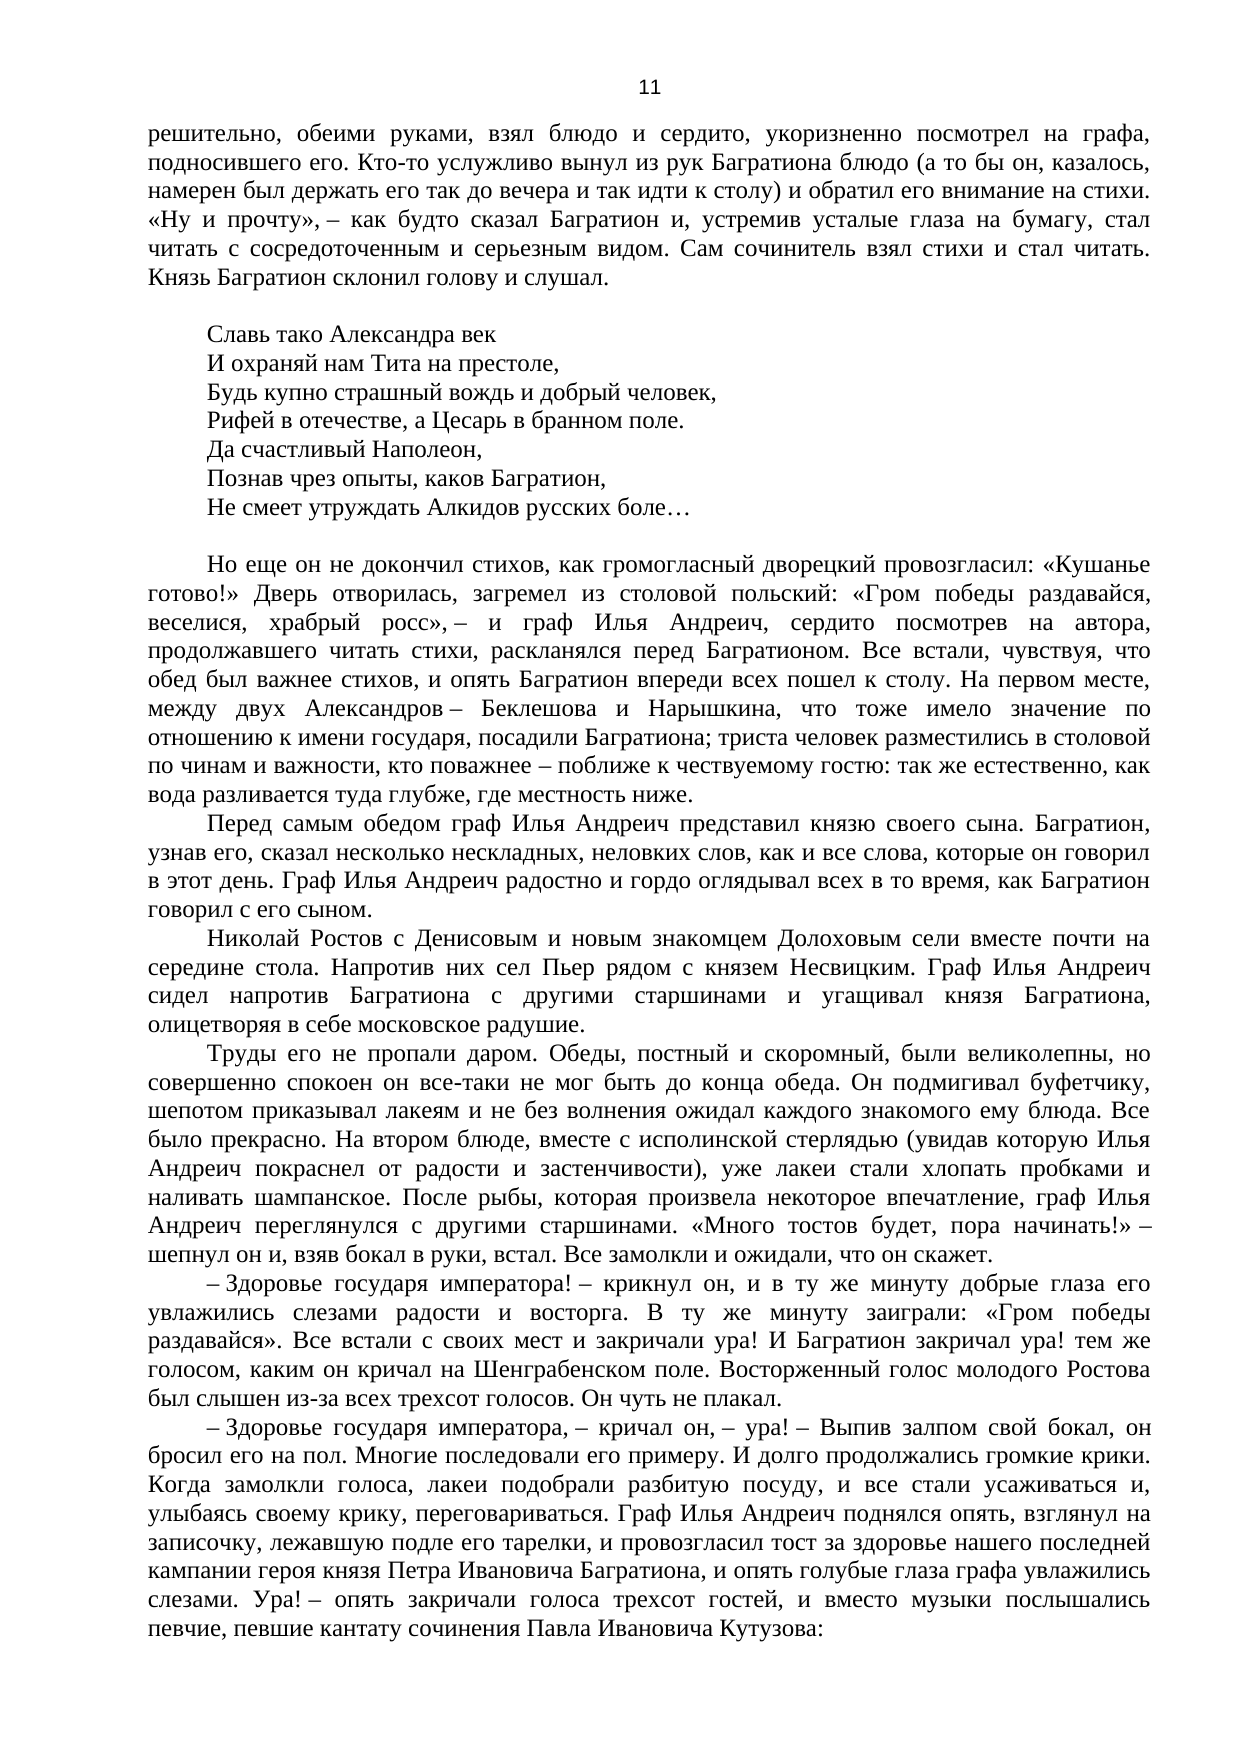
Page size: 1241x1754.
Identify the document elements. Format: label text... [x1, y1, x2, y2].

text – Здоровье государя императора, – кричал он, – ура! – Выпив залпом свой бокал, он бросил его на пол. Многие последовали его примеру. И долго продолжались громкие крики. Когда замолкли голоса, лакеи подобрали разбитую посуду, и все стали усаживаться и, улыбаясь своему крику, переговариваться. Граф Илья Андреич поднялся опять, взглянул на записочку, лежавшую подле его тарелки, и провозгласил тост за здоровье нашего последней кампании героя князя Петра Ивановича Багратиона, и опять голубые глаза графа увлажились слезами. Ура! – опять закричали голоса трехсот гостей, и вместо музыки послышались певчие, певшие кантату сочинения Павла Ивановича Кутузова: [148, 1412, 1152, 1642]
text решительно, обеими руками, взял блюдо и сердито, укоризненно посмотрел на графа, подносившего его. Кто‑то услужливо вынул из рук Багратиона блюдо (а то бы он, казалось, намерен был держать его так до вечера и так идти к столу) и обратил его внимание на стихи. «Ну и прочту», – как будто сказал Багратион и, устремив усталые глаза на бумагу, стал читать с сосредоточенным и серьезным видом. Сам сочинитель взял стихи и стал читать. Князь Багратион склонил голову и слушал. [148, 118, 1152, 291]
text Славь тако Александра век [148, 319, 1152, 348]
text Будь купно страшный вождь и добрый человек, [148, 377, 1152, 406]
text Николай Ростов с Денисовым и новым знакомцем Долоховым сели вместе почти на середине стола. Напротив них сел Пьер рядом с князем Несвицким. Граф Илья Андреич сидел напротив Багратиона с другими старшинами и угащивал князя Багратиона, олицетворяя в себе московское радушие. [148, 923, 1152, 1038]
text Труды его не пропали даром. Обеды, постный и скоромный, были великолепны, но совершенно спокоен он все‑таки не мог быть до конца обеда. Он подмигивал буфетчику, шепотом приказывал лакеям и не без волнения ожидал каждого знакомого ему блюда. Все было прекрасно. На втором блюде, вместе с исполинской стерлядью (увидав которую Илья Андреич покраснел от радости и застенчивости), уже лакеи стали хлопать пробками и наливать шампанское. После рыбы, которая произвела некоторое впечатление, граф Илья Андреич переглянулся с другими старшинами. «Много тостов будет, пора начинать!» – шепнул он и, взяв бокал в руки, встал. Все замолкли и ожидали, что он скажет. [148, 1038, 1152, 1268]
text Перед самым обедом граф Илья Андреич представил князю своего сына. Багратион, узнав его, сказал несколько нескладных, неловких слов, как и все слова, которые он говорил в этот день. Граф Илья Андреич радостно и гордо оглядывал всех в то время, как Багратион говорил с его сыном. [148, 808, 1152, 923]
text Познав чрез опыты, каков Багратион, [148, 463, 1152, 492]
text Да счастливый Наполеон, [148, 434, 1152, 463]
text Не смеет утруждать Алкидов русских боле… [148, 492, 1152, 521]
text – Здоровье государя императора! – крикнул он, и в ту же минуту добрые глаза его увлажились слезами радости и восторга. В ту же минуту заиграли: «Гром победы раздавайся». Все встали с своих мест и закричали ура! И Багратион закричал ура! тем же голосом, каким он кричал на Шенграбенском поле. Восторженный голос молодого Ростова был слышен из‑за всех трехсот голосов. Он чуть не плакал. [148, 1268, 1152, 1412]
text Рифей в отечестве, а Цесарь в бранном поле. [148, 406, 1152, 434]
text Но еще он не докончил стихов, как громогласный дворецкий провозгласил: «Кушанье готово!» Дверь отворилась, загремел из столовой польский: «Гром победы раздавайся, веселися, храбрый росс», – и граф Илья Андреич, сердито посмотрев на автора, продолжавшего читать стихи, раскланялся перед Багратионом. Все встали, чувствуя, что обед был важнее стихов, и опять Багратион впереди всех пошел к столу. На первом месте, между двух Александров – Беклешова и Нарышкина, что тоже имело значение по отношению к имени государя, посадили Багратиона; триста человек разместились в столовой по чинам и важности, кто поважнее – поближе к чествуемому гостю: так же естественно, как вода разливается туда глубже, где местность ниже. [148, 549, 1152, 808]
text И охраняй нам Тита на престоле, [148, 348, 1152, 377]
